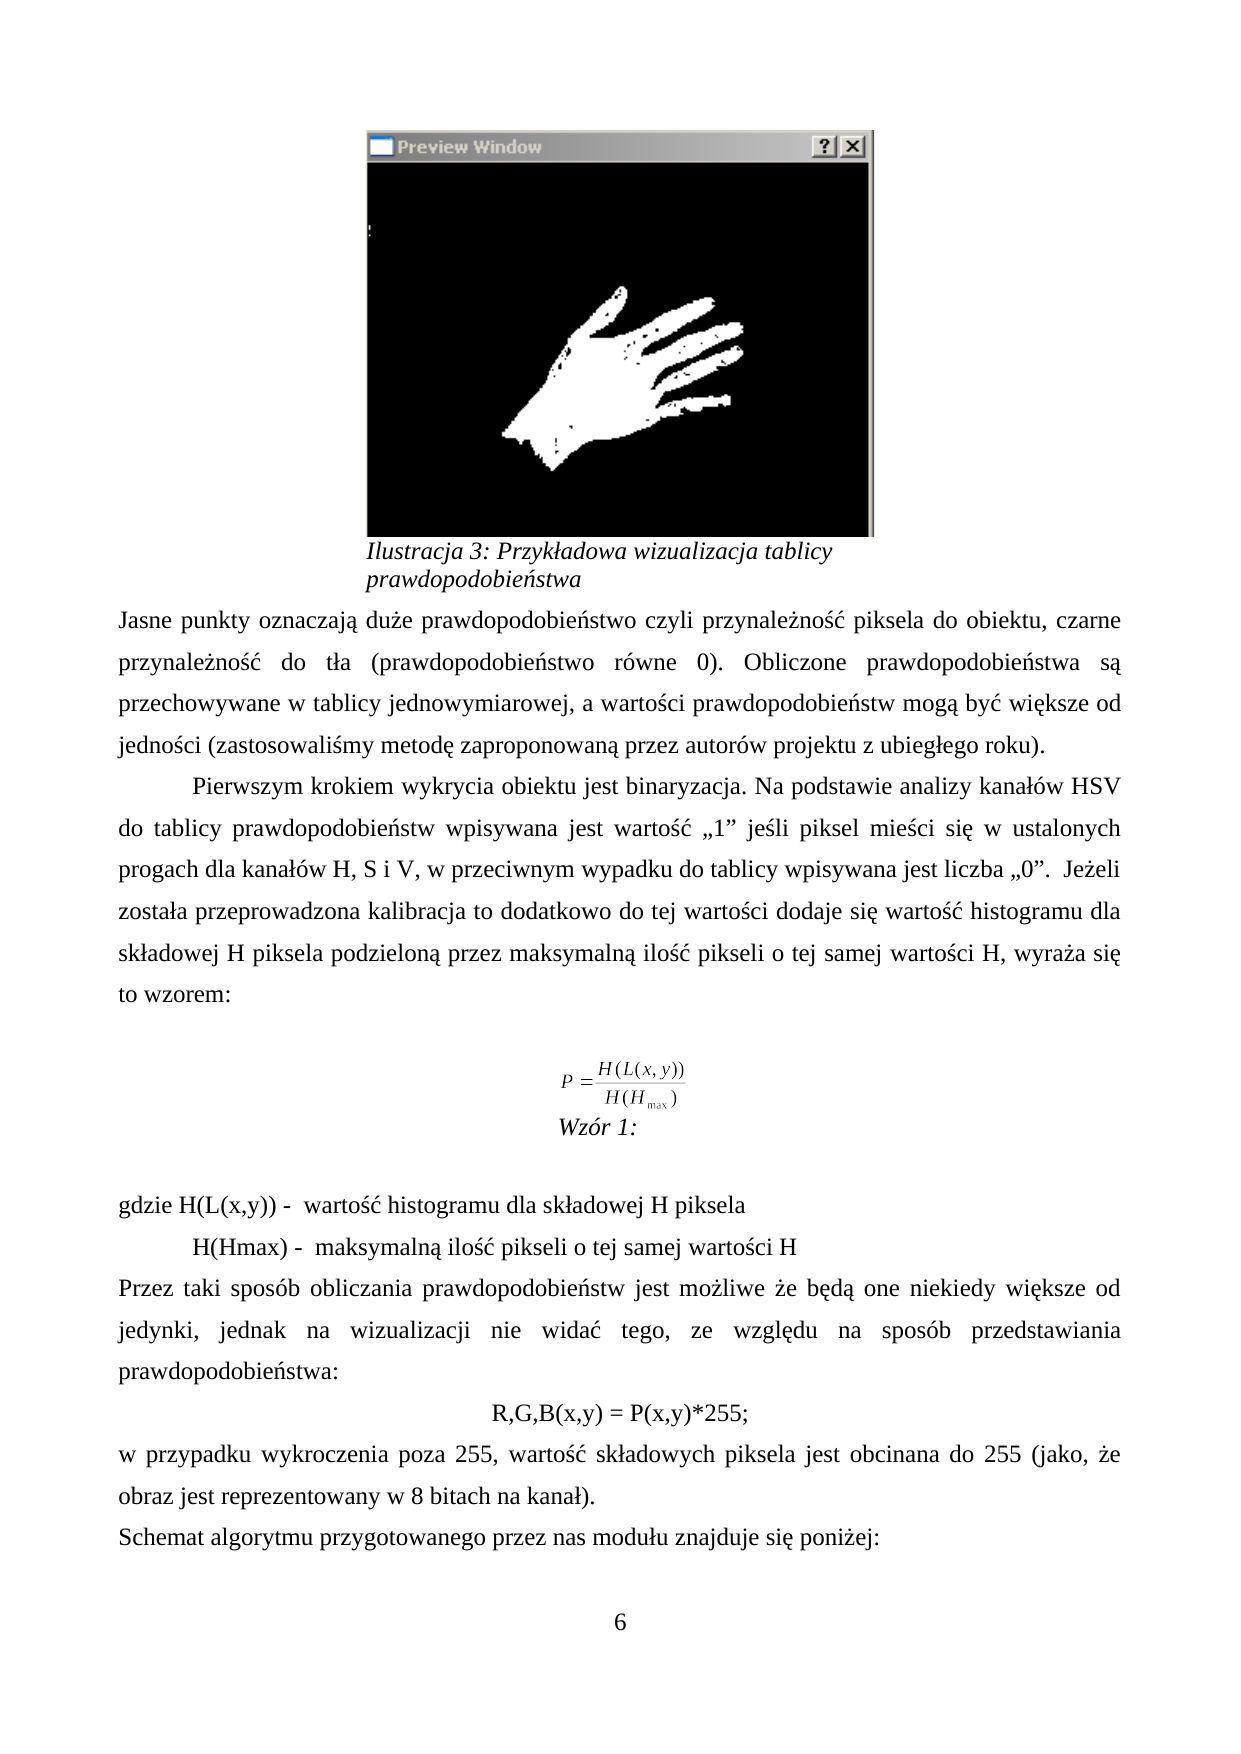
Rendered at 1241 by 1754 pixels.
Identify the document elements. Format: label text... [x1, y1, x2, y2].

text R,G,B(x,y) = P(x,y)*255; [118, 1399, 1122, 1427]
text Wzór 1: [558, 1056, 689, 1140]
picture [366, 130, 875, 537]
text H(Hmax) - maksymalną ilość pikseli o tej samej wartości H [118, 1233, 1122, 1260]
text gdzie H(L(x,y)) - wartość histogramu dla składowej H piksela [118, 1191, 1122, 1219]
text Schemat algorytmu przygotowanego przez nas modułu znajduje się poniżej: [118, 1523, 1122, 1551]
text Pierwszym krokiem wykrycia obiektu jest binaryzacja. Na podstawie analizy kanałów HSV do tablicy prawdopodobieństw wpisywana jest wartość „1” jeśli piksel mieści się w ustalonych progach dla kanałów H, S i V, w przeciwnym wypadku do tablicy wpisywana jest liczba „0”. Jeżeli została przeprowadzona kalibracja to dodatkowo do tej wartości dodaje się wartość histogramu dla składowej H piksela podzieloną przez maksymalną ilość pikseli o tej samej wartości H, wyraża się to wzorem: [118, 772, 1122, 1008]
text Jasne punkty oznaczają duże prawdopodobieństwo czyli przynależność piksela do obiektu, czarne przynależność do tła (prawdopodobieństwo równe 0). Obliczone prawdopodobieństwa są przechowywane w tablicy jednowymiarowej, a wartości prawdopodobieństw mogą być większe od jedności (zastosowaliśmy metodę zaproponowaną przez autorów projektu z ubiegłego roku). [118, 118, 1122, 759]
text Ilustracja 3: Przykładowa wizualizacja tablicy prawdopodobieństwa [366, 537, 874, 592]
text Przez taki sposób obliczania prawdopodobieństw jest możliwe że będą one niekiedy większe od jedynki, jednak na wizualizacji nie widać tego, ze względu na sposób przedstawiania prawdopodobieństwa: [118, 1274, 1122, 1385]
text w przypadku wykroczenia poza 255, wartość składowych piksela jest obcinana do 255 (jako, że obraz jest reprezentowany w 8 bitach na kanał). [118, 1440, 1122, 1510]
